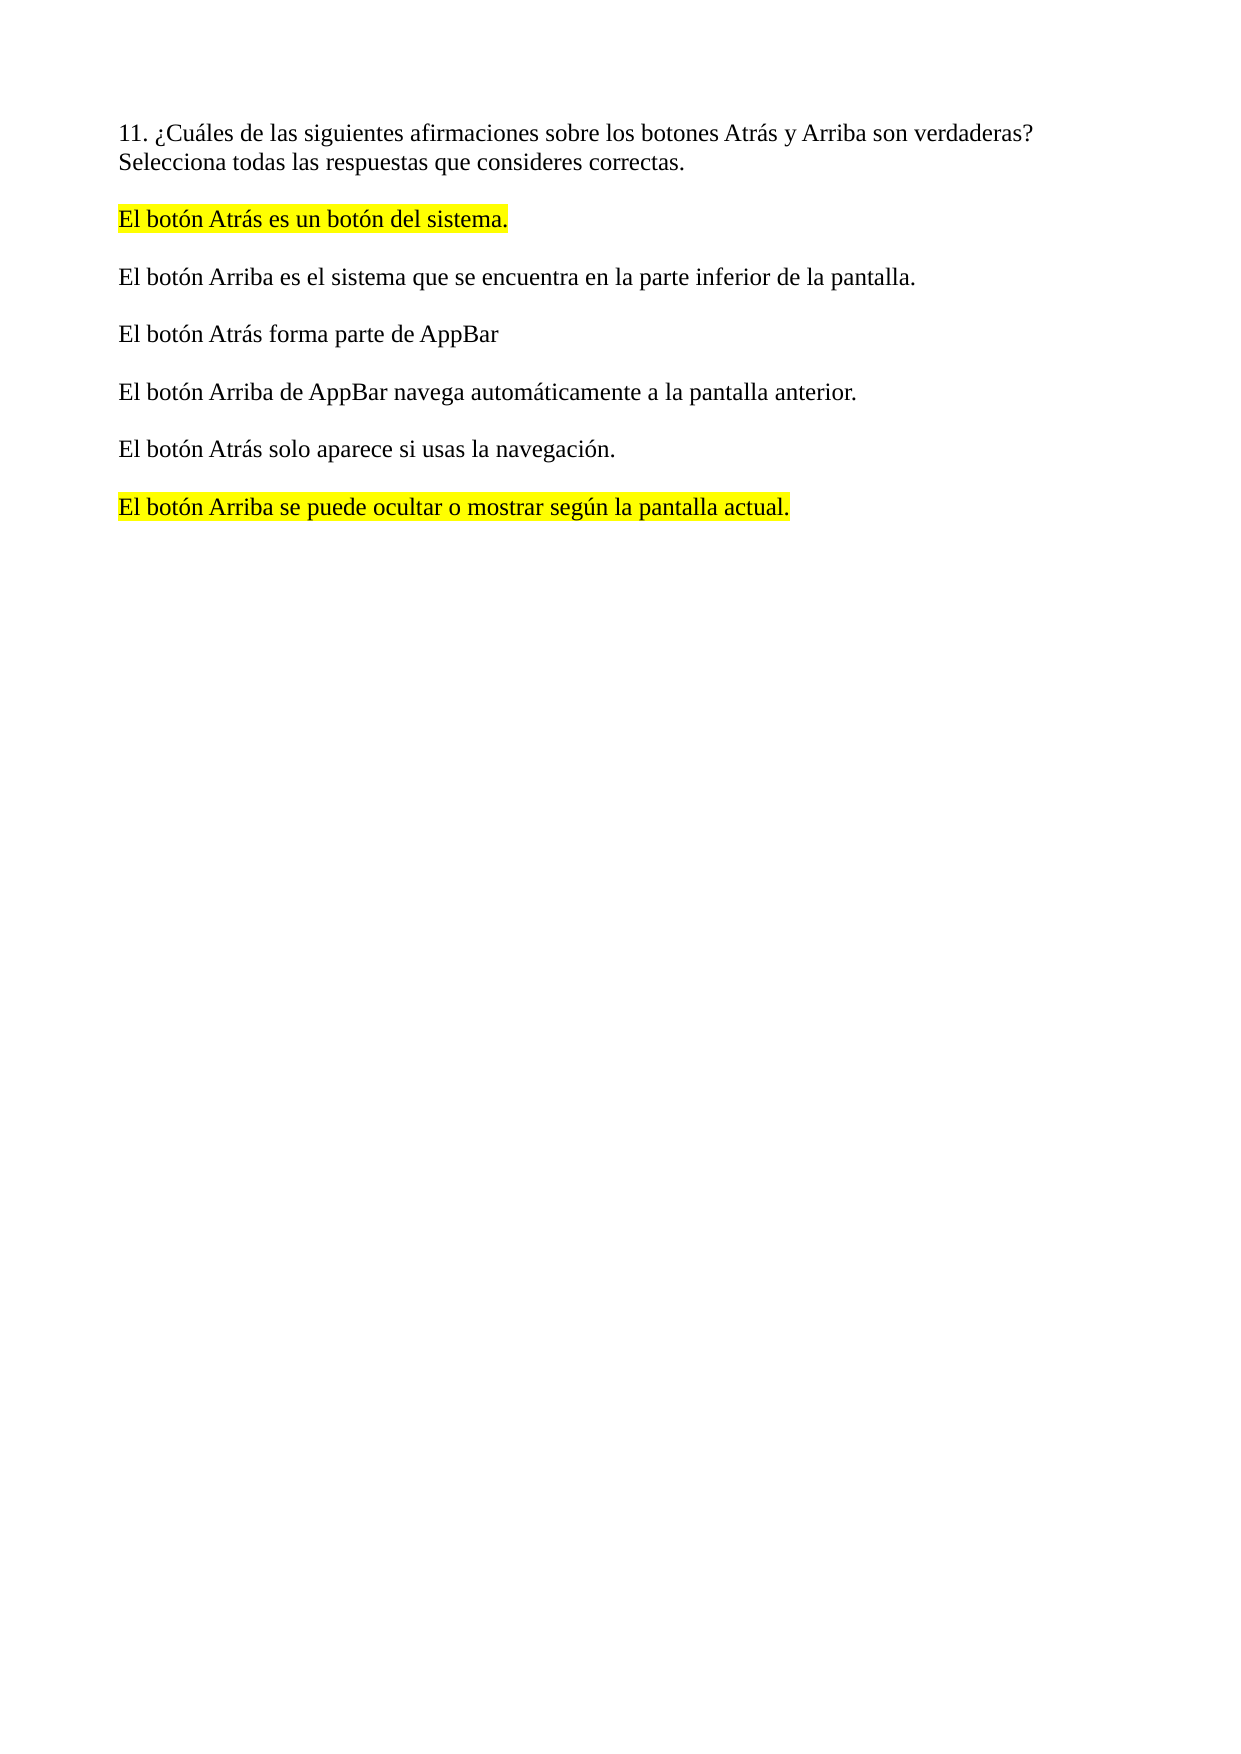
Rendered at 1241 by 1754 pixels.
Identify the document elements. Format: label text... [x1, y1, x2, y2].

text El botón Atrás forma parte de AppBar [118, 319, 1122, 348]
text El botón Atrás es un botón del sistema. [118, 204, 1122, 233]
text El botón Arriba se puede ocultar o mostrar según la pantalla actual. [118, 492, 1122, 521]
text Selecciona todas las respuestas que consideres correctas. [118, 147, 1122, 176]
text El botón Arriba es el sistema que se encuentra en la parte inferior de la pantalla. [118, 262, 1122, 291]
text El botón Atrás solo aparece si usas la navegación. [118, 434, 1122, 463]
text 11. ¿Cuáles de las siguientes afirmaciones sobre los botones Atrás y Arriba son verdaderas? [118, 118, 1122, 147]
text El botón Arriba de AppBar navega automáticamente a la pantalla anterior. [118, 377, 1122, 406]
